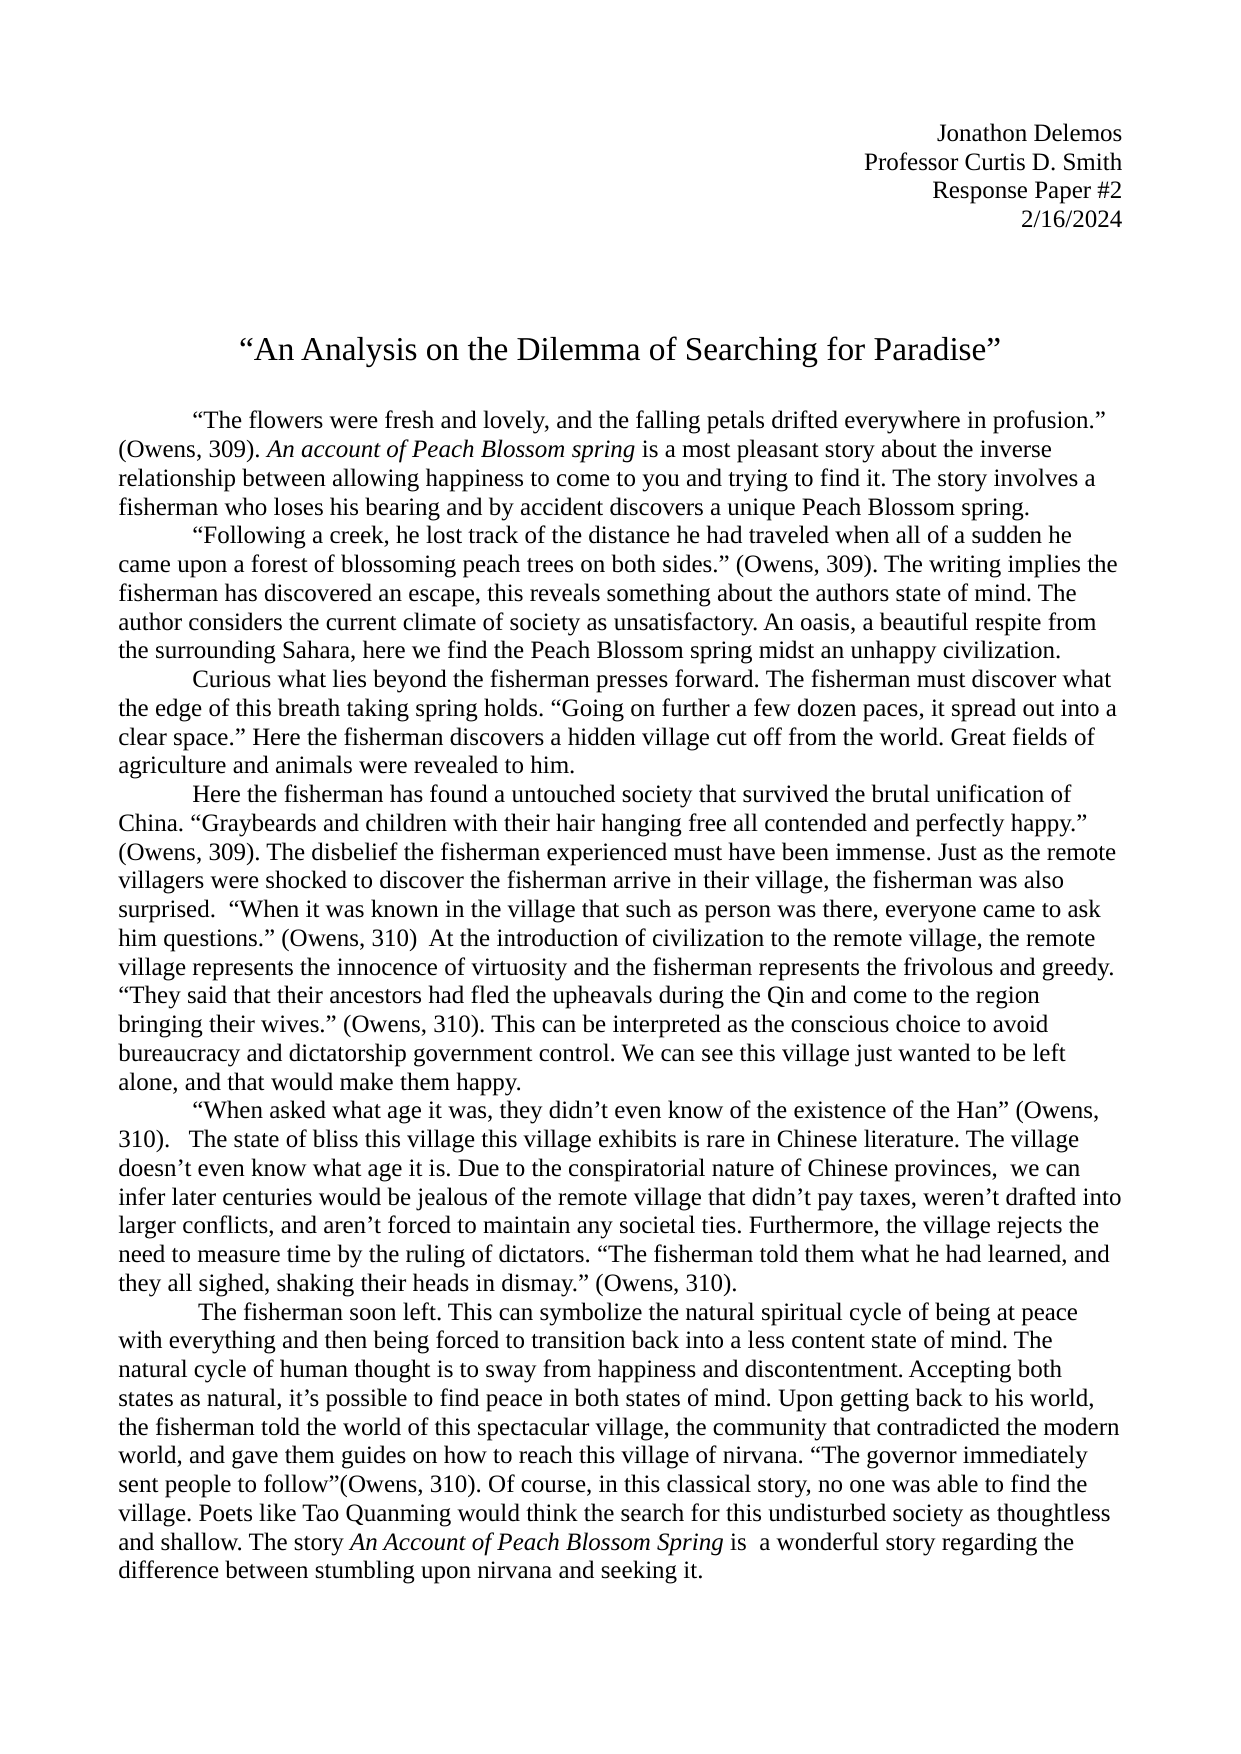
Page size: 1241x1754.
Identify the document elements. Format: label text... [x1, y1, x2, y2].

text Here the fisherman has found a untouched society that survived the brutal unification of China. “Graybeards and children with their hair hanging free all contended and perfectly happy.” (Owens, 309). The disbelief the fisherman experienced must have been immense. Just as the remote villagers were shocked to discover the fisherman arrive in their village, the fisherman was also surprised. “When it was known in the village that such as person was there, everyone came to ask him questions.” (Owens, 310) At the introduction of civilization to the remote village, the remote village represents the innocence of virtuosity and the fisherman represents the frivolous and greedy. “They said that their ancestors had fled the upheavals during the Qin and come to the region bringing their wives.” (Owens, 310). This can be interpreted as the conscious choice to avoid bureaucracy and dictatorship government control. We can see this village just wanted to be left alone, and that would make them happy. [118, 779, 1122, 1096]
text “When asked what age it was, they didn’t even know of the existence of the Han” (Owens, 310). The state of bliss this village this village exhibits is rare in Chinese literature. The village doesn’t even know what age it is. Due to the conspiratorial nature of Chinese provinces, we can infer later centuries would be jealous of the remote village that didn’t pay taxes, weren’t drafted into larger conflicts, and aren’t forced to maintain any societal ties. Furthermore, the village rejects the need to measure time by the ruling of dictators. “The fisherman told them what he had learned, and they all sighed, shaking their heads in dismay.” (Owens, 310). [118, 1096, 1122, 1297]
text “The flowers were fresh and lovely, and the falling petals drifted everywhere in profusion.” (Owens, 309). An account of Peach Blossom spring is a most pleasant story about the inverse relationship between allowing happiness to come to you and trying to find it. The story involves a fisherman who loses his bearing and by accident discovers a unique Peach Blossom spring. [118, 406, 1122, 521]
text Professor Curtis D. Smith [118, 147, 1122, 176]
text Curious what lies beyond the fisherman presses forward. The fisherman must discover what the edge of this breath taking spring holds. “Going on further a few dozen paces, it spread out into a clear space.” Here the fisherman discovers a hidden village cut off from the world. Great fields of agriculture and animals were revealed to him. [118, 664, 1122, 779]
text 2/16/2024 [118, 204, 1122, 233]
text Response Paper #2 [118, 176, 1122, 204]
text The fisherman soon left. This can symbolize the natural spiritual cycle of being at peace with everything and then being forced to transition back into a less content state of mind. The natural cycle of human thought is to sway from happiness and discontentment. Accepting both states as natural, it’s possible to find peace in both states of mind. Upon getting back to his world, the fisherman told the world of this spectacular village, the community that contradicted the modern world, and gave them guides on how to reach this village of nirvana. “The governor immediately sent people to follow”(Owens, 310). Of course, in this classical story, no one was able to find the village. Poets like Tao Quanming would think the search for this undisturbed society as thoughtless and shallow. The story An Account of Peach Blossom Spring is a wonderful story regarding the difference between stumbling upon nirvana and seeking it. [118, 1297, 1122, 1584]
text Jonathon Delemos [118, 118, 1122, 147]
text “Following a creek, he lost track of the distance he had traveled when all of a sudden he came upon a forest of blossoming peach trees on both sides.” (Owens, 309). The writing implies the fisherman has discovered an escape, this reveals something about the authors state of mind. The author considers the current climate of society as unsatisfactory. An oasis, a beautiful respite from the surrounding Sahara, here we find the Peach Blossom spring midst an unhappy civilization. [118, 521, 1122, 664]
text “An Analysis on the Dilemma of Searching for Paradise” [118, 329, 1122, 367]
